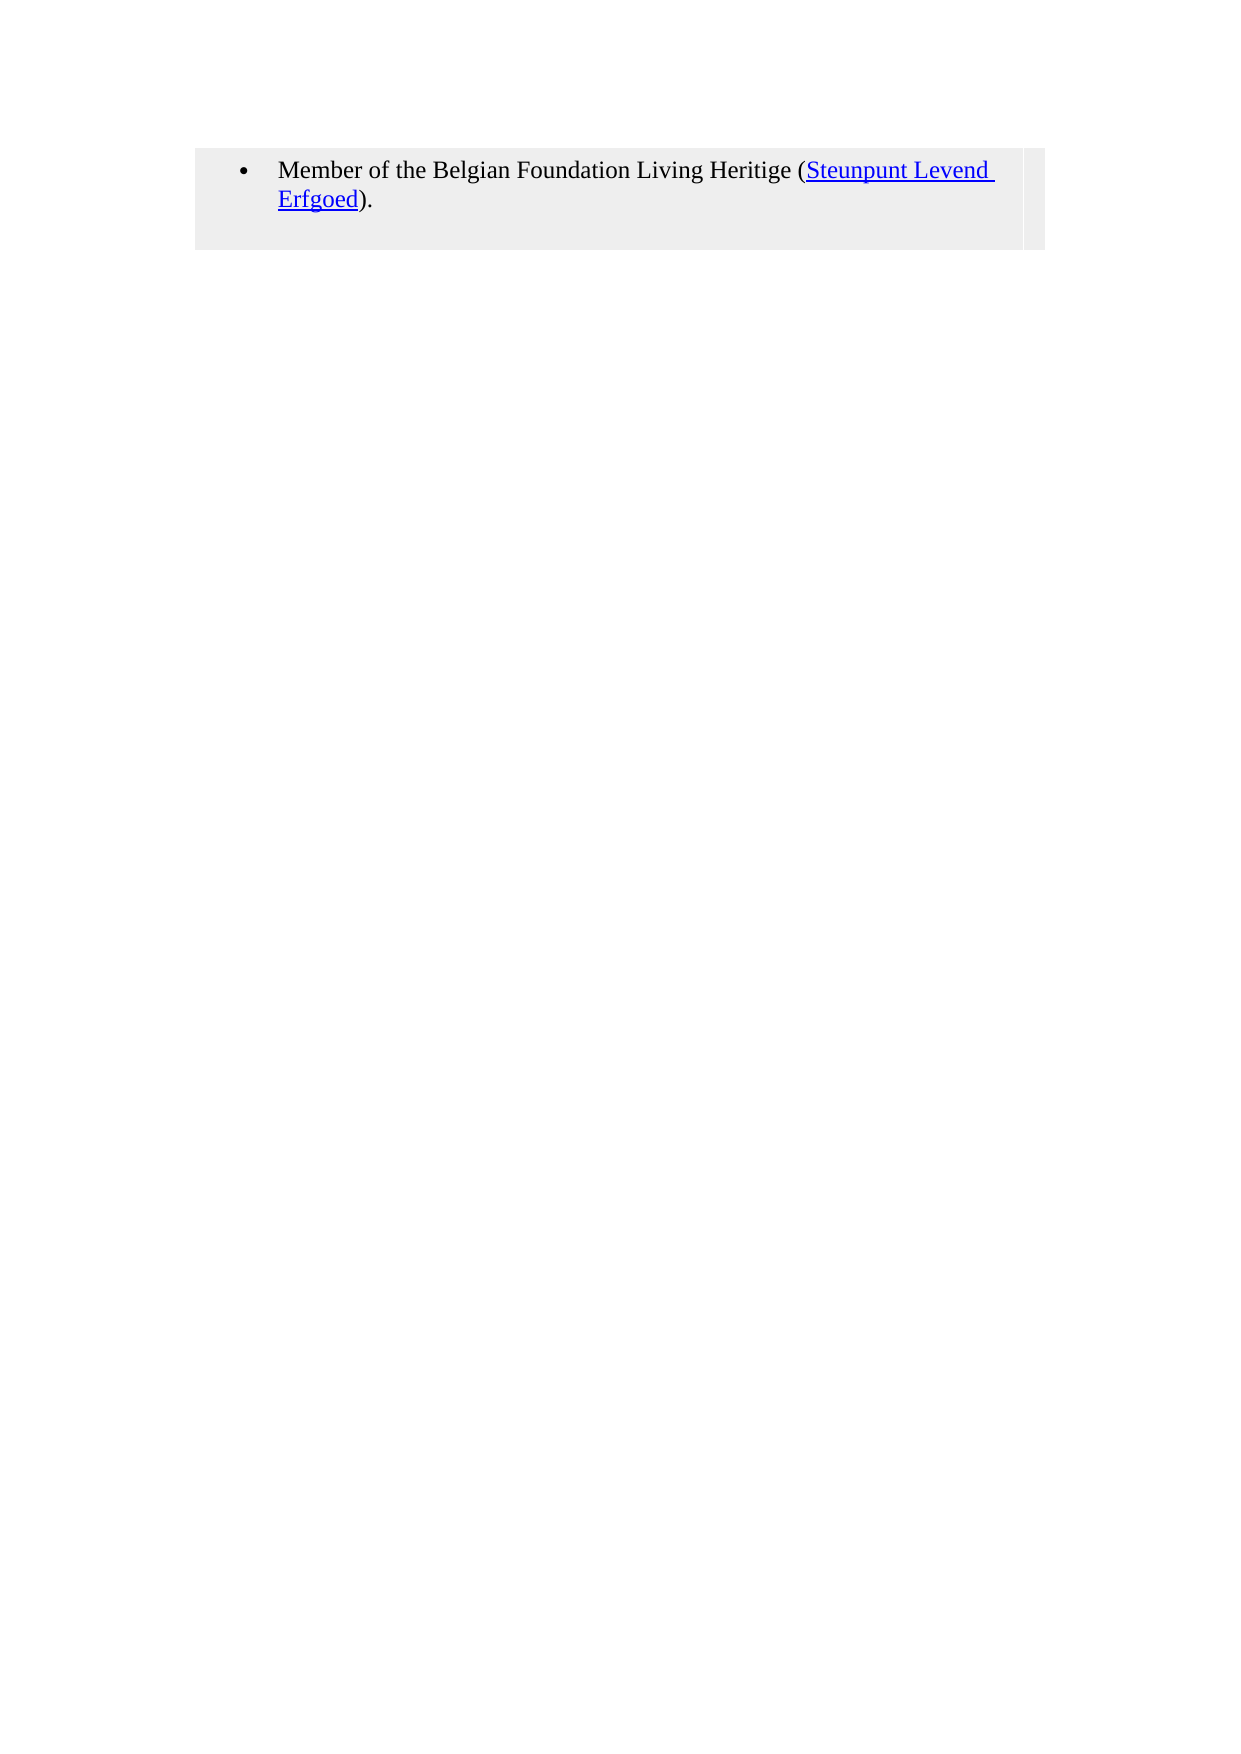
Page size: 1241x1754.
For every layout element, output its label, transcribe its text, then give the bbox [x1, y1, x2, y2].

table_cell [195, 250, 1045, 294]
table_cell Volleyball player; Until season 2004/2005 trainer of the amateur team CME. Season 2007-2010 trainer of the ladies recreational team of Vollek. Until 2004 football (soccer) player at VK Heuvel-lo Since 1992 active in the JeKa. JeKa is aimed at the youth (age 12-18) of the local community. Was an active member of Verzetje, the pastoral youth team of the federation Herent. Participant and collaborator at Tentenkamp from 1999 until 2006. Member of the Belgian Budgerigar Club (Belgische Grasparkieten Club). Member of the Belgian Foundation Living Heritige (Steunpunt Levend Erfgoed). [195, 148, 1023, 250]
table_cell [1024, 148, 1045, 250]
